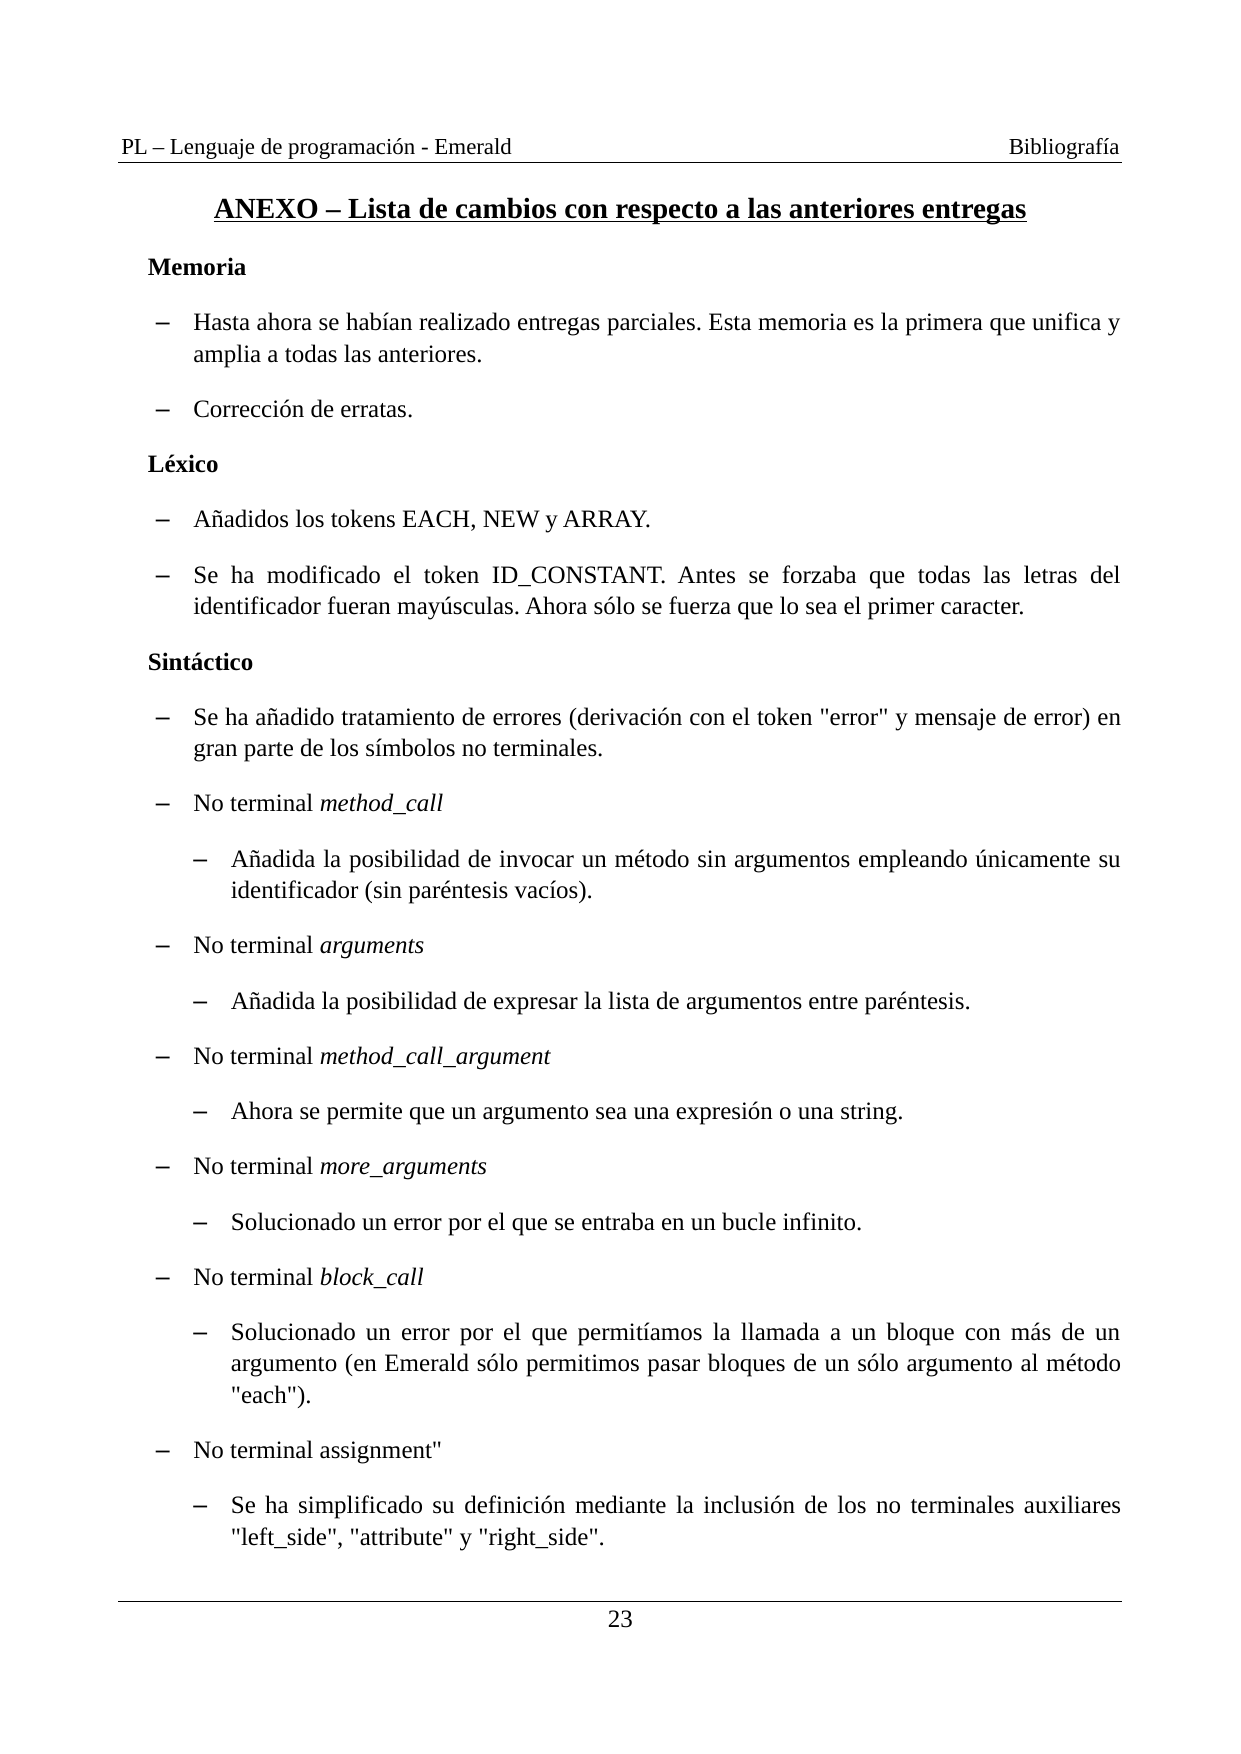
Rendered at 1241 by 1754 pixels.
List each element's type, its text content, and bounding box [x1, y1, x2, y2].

list No terminal method_call_argument [156, 1041, 1122, 1070]
list Añadida la posibilidad de expresar la lista de argumentos entre paréntesis. [193, 986, 1122, 1014]
list Añadida la posibilidad de invocar un método sin argumentos empleando únicamente su identificador (sin paréntesis vacíos). [193, 844, 1122, 904]
list No terminal assignment" [156, 1435, 1122, 1464]
text Sintáctico [118, 647, 1122, 675]
list No terminal arguments [156, 931, 1122, 959]
list Se ha añadido tratamiento de errores (derivación con el token "error" y mensaje de error) en gran parte de los símbolos no terminales. [156, 702, 1122, 762]
list No terminal method_call [156, 788, 1122, 817]
list Se ha modificado el token ID_CONSTANT. Antes se forzaba que todas las letras del identificador fueran mayúsculas. Ahora sólo se fuerza que lo sea el primer caracter. [156, 560, 1122, 620]
list Añadidos los tokens EACH, NEW y ARRAY. [156, 504, 1122, 533]
text Léxico [118, 449, 1122, 478]
list Hasta ahora se habían realizado entregas parciales. Esta memoria es la primera que unifica y amplia a todas las anteriores. [156, 307, 1122, 368]
list No terminal more_arguments [156, 1151, 1122, 1180]
list Corrección de erratas. [156, 394, 1122, 423]
list Solucionado un error por el que se entraba en un bucle infinito. [193, 1207, 1122, 1235]
list No terminal block_call [156, 1262, 1122, 1291]
text ANEXO – Lista de cambios con respecto a las anteriores entregas [118, 192, 1122, 225]
list Se ha simplificado su definición mediante la inclusión de los no terminales auxiliares "left_side", "attribute" y "right_side". [193, 1491, 1122, 1551]
list Solucionado un error por el que permitíamos la llamada a un bloque con más de un argumento (en Emerald sólo permitimos pasar bloques de un sólo argumento al método "each"). [193, 1317, 1122, 1409]
text Memoria [118, 252, 1122, 281]
list Ahora se permite que un argumento sea una expresión o una string. [193, 1096, 1122, 1125]
